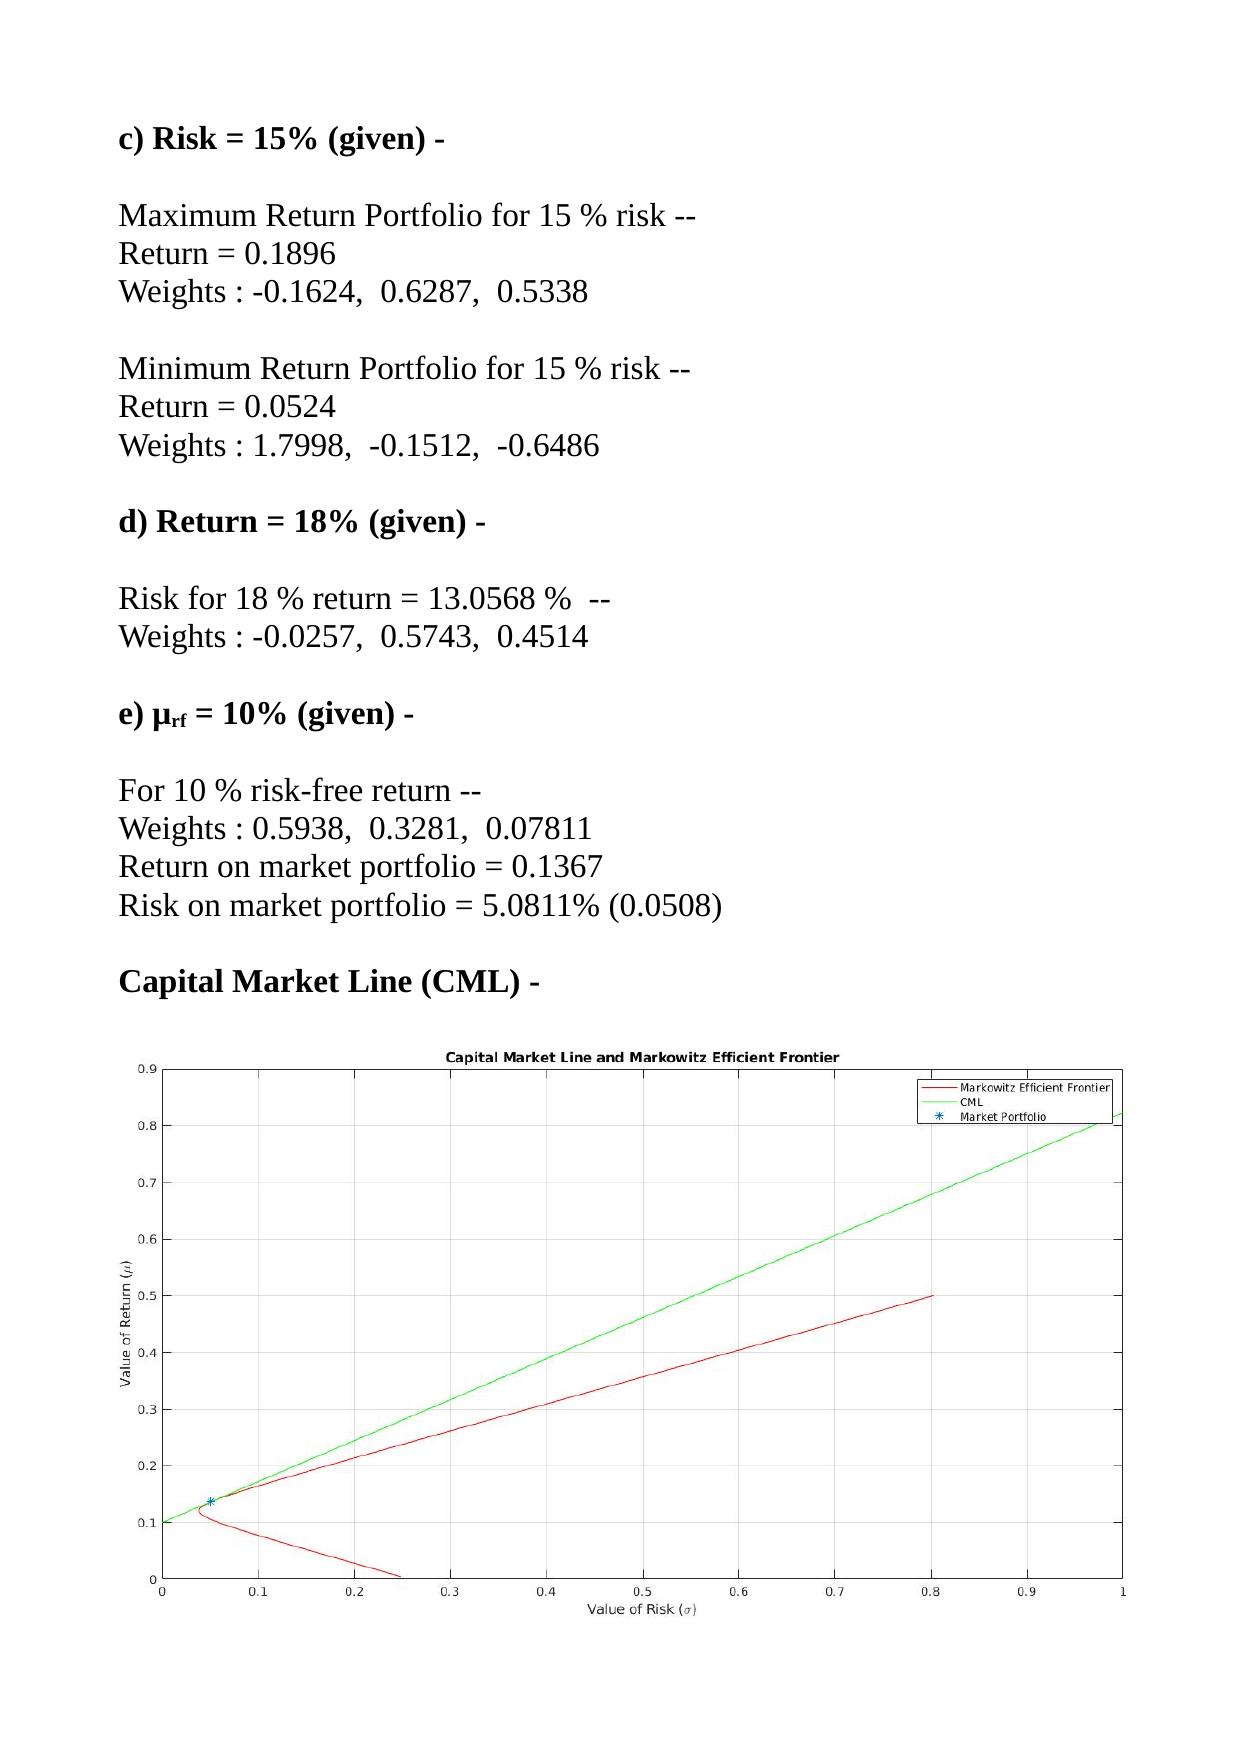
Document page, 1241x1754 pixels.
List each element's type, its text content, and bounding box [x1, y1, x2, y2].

text Return = 0.0524 [118, 386, 1122, 425]
text Maximum Return Portfolio for 15 % risk -- [118, 195, 1122, 233]
text Weights : -0.1624, 0.6287, 0.5338 [118, 271, 1122, 310]
text Return on market portfolio = 0.1367 [118, 846, 1122, 885]
text c) Risk = 15% (given) - [118, 118, 1122, 156]
text Weights : 0.5938, 0.3281, 0.07811 [118, 808, 1122, 846]
text For 10 % risk-free return -- [118, 770, 1122, 808]
text Weights : -0.0257, 0.5743, 0.4514 [118, 616, 1122, 655]
text Weights : 1.7998, -0.1512, -0.6486 [118, 425, 1122, 463]
text Return = 0.1896 [118, 233, 1122, 271]
text e) μrf = 10% (given) - [118, 693, 1122, 731]
picture [0, 1022, 1241, 1648]
text Risk for 18 % return = 13.0568 % -- [118, 578, 1122, 616]
text Capital Market Line (CML) - [118, 961, 1122, 1000]
text Minimum Return Portfolio for 15 % risk -- [118, 348, 1122, 386]
text d) Return = 18% (given) - [118, 501, 1122, 540]
text Risk on market portfolio = 5.0811% (0.0508) [118, 885, 1122, 923]
